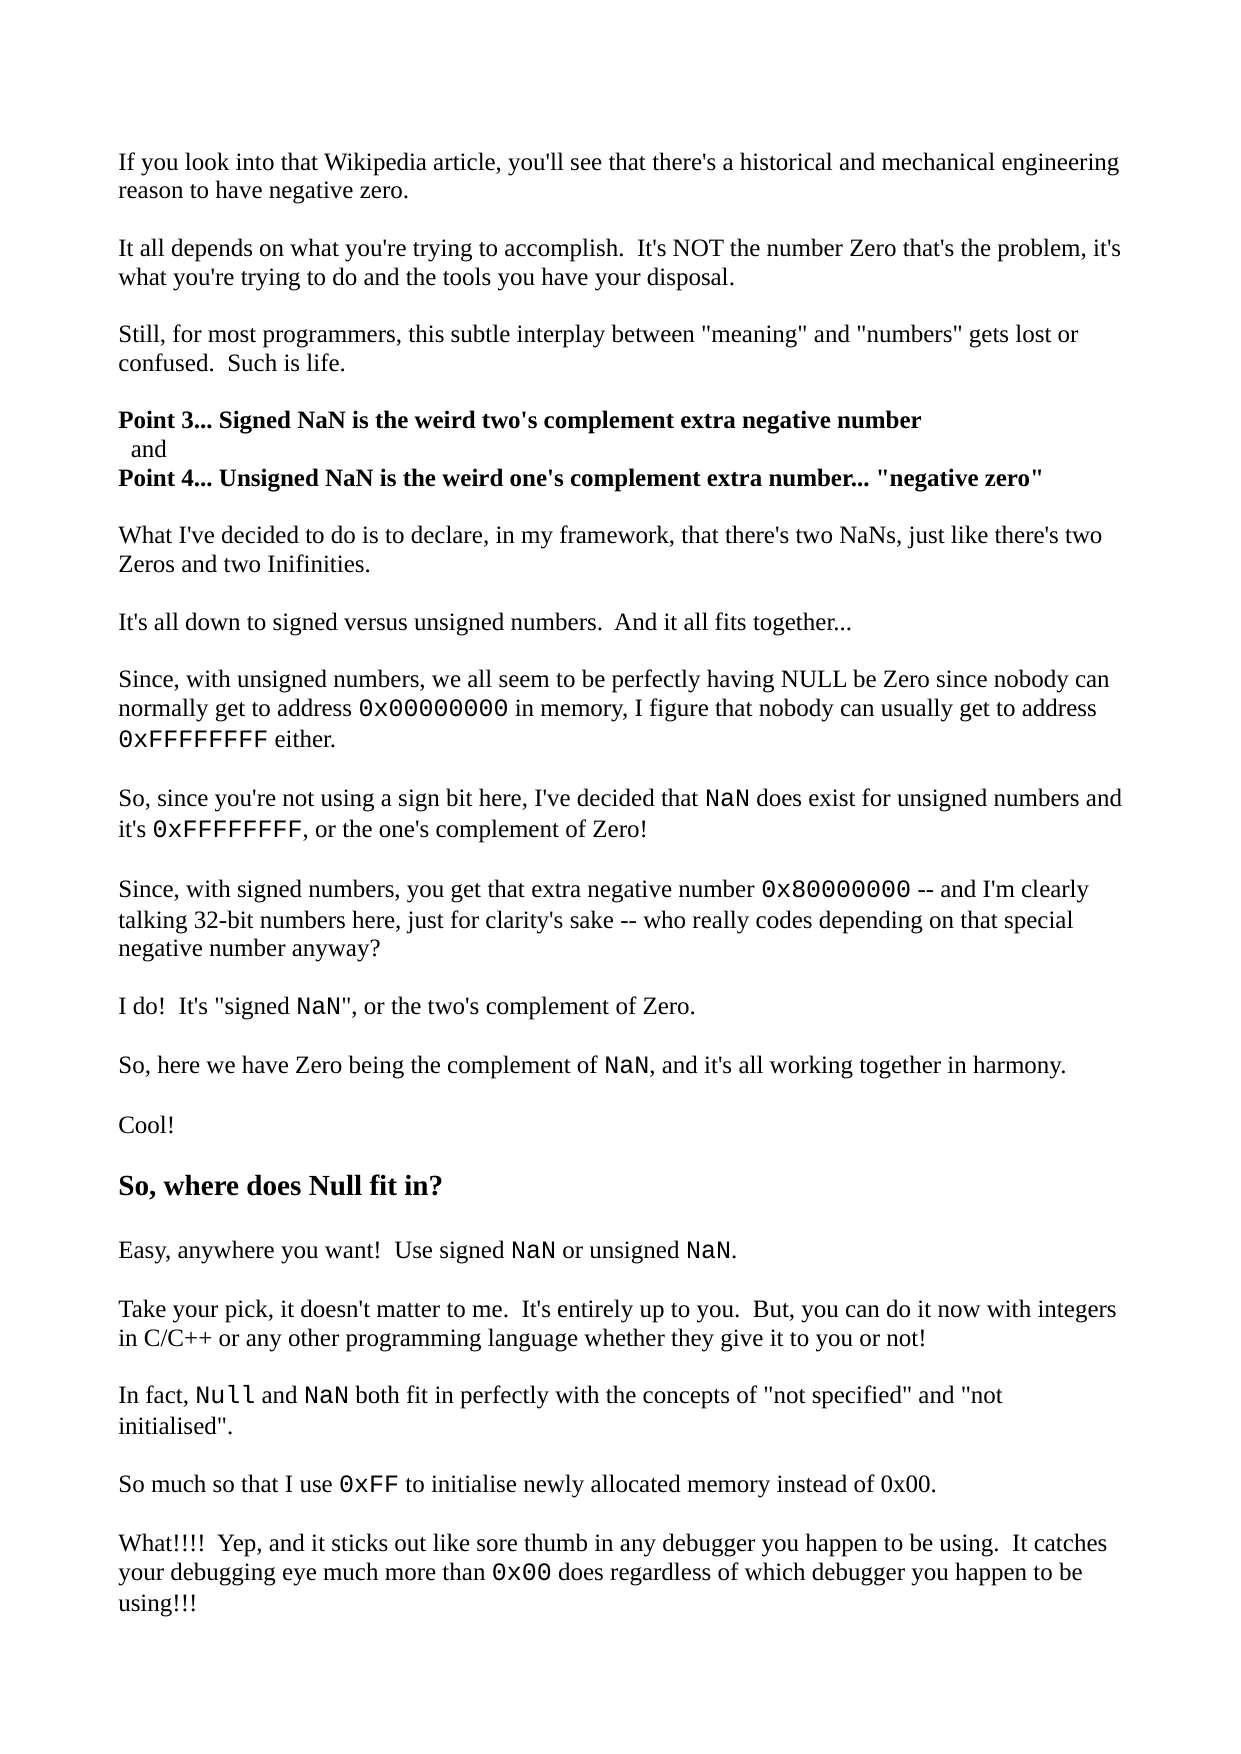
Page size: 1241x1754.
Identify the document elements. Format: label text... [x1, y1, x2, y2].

text Since, with unsigned numbers, we all seem to be perfectly having NULL be Zero since nobody can normally get to address 0x00000000 in memory, I figure that nobody can usually get to address 0xFFFFFFFF either. [118, 664, 1122, 755]
text Still, for most programmers, this subtle interplay between "meaning" and "numbers" gets lost or confused. Such is life. [118, 319, 1122, 377]
text Easy, anywhere you want! Use signed NaN or unsigned NaN. [118, 1235, 1122, 1266]
text It all depends on what you're trying to accomplish. It's NOT the number Zero that's the problem, it's what you're trying to do and the tools you have your disposal. [118, 233, 1122, 291]
text So, since you're not using a sign bit here, I've decided that NaN does exist for unsigned numbers and it's 0xFFFFFFFF, or the one's complement of Zero! [118, 783, 1122, 845]
text Point 3... Signed NaN is the weird two's complement extra negative number [118, 406, 1122, 434]
text I do! It's "signed NaN", or the two's complement of Zero. [118, 991, 1122, 1022]
text Since, with signed numbers, you get that extra negative number 0x80000000 -- and I'm clearly talking 32-bit numbers here, just for clarity's sake -- who really codes depending on that special negative number anyway? [118, 874, 1122, 962]
text Point 4... Unsigned NaN is the weird one's complement extra number... "negative zero" [118, 463, 1122, 492]
text So much so that I use 0xFF to initialise newly allocated memory instead of 0x00. [118, 1469, 1122, 1500]
text So, here we have Zero being the complement of NaN, and it's all working together in harmony. [118, 1051, 1122, 1081]
text What!!!! Yep, and it sticks out like sore thumb in any debugger you happen to be using. It catches your debugging eye much more than 0x00 does regardless of which debugger you happen to be using!!! [118, 1528, 1122, 1617]
text In fact, Null and NaN both fit in perfectly with the concepts of "not specified" and "not initialised". [118, 1381, 1122, 1440]
text If you look into that Wikipedia article, you'll see that there's a historical and mechanical engineering reason to have negative zero. [118, 147, 1122, 204]
text and [118, 434, 1122, 463]
text It's all down to signed versus unsigned numbers. And it all fits together... [118, 607, 1122, 636]
text So, where does Null fit in? [118, 1168, 1122, 1201]
text What I've decided to do is to declare, in my framework, that there's two NaNs, just like there's two Zeros and two Inifinities. [118, 521, 1122, 578]
text Cool! [118, 1110, 1122, 1139]
text Take your pick, it doesn't matter to me. It's entirely up to you. But, you can do it now with integers in C/C++ or any other programming language whether they give it to you or not! [118, 1294, 1122, 1352]
